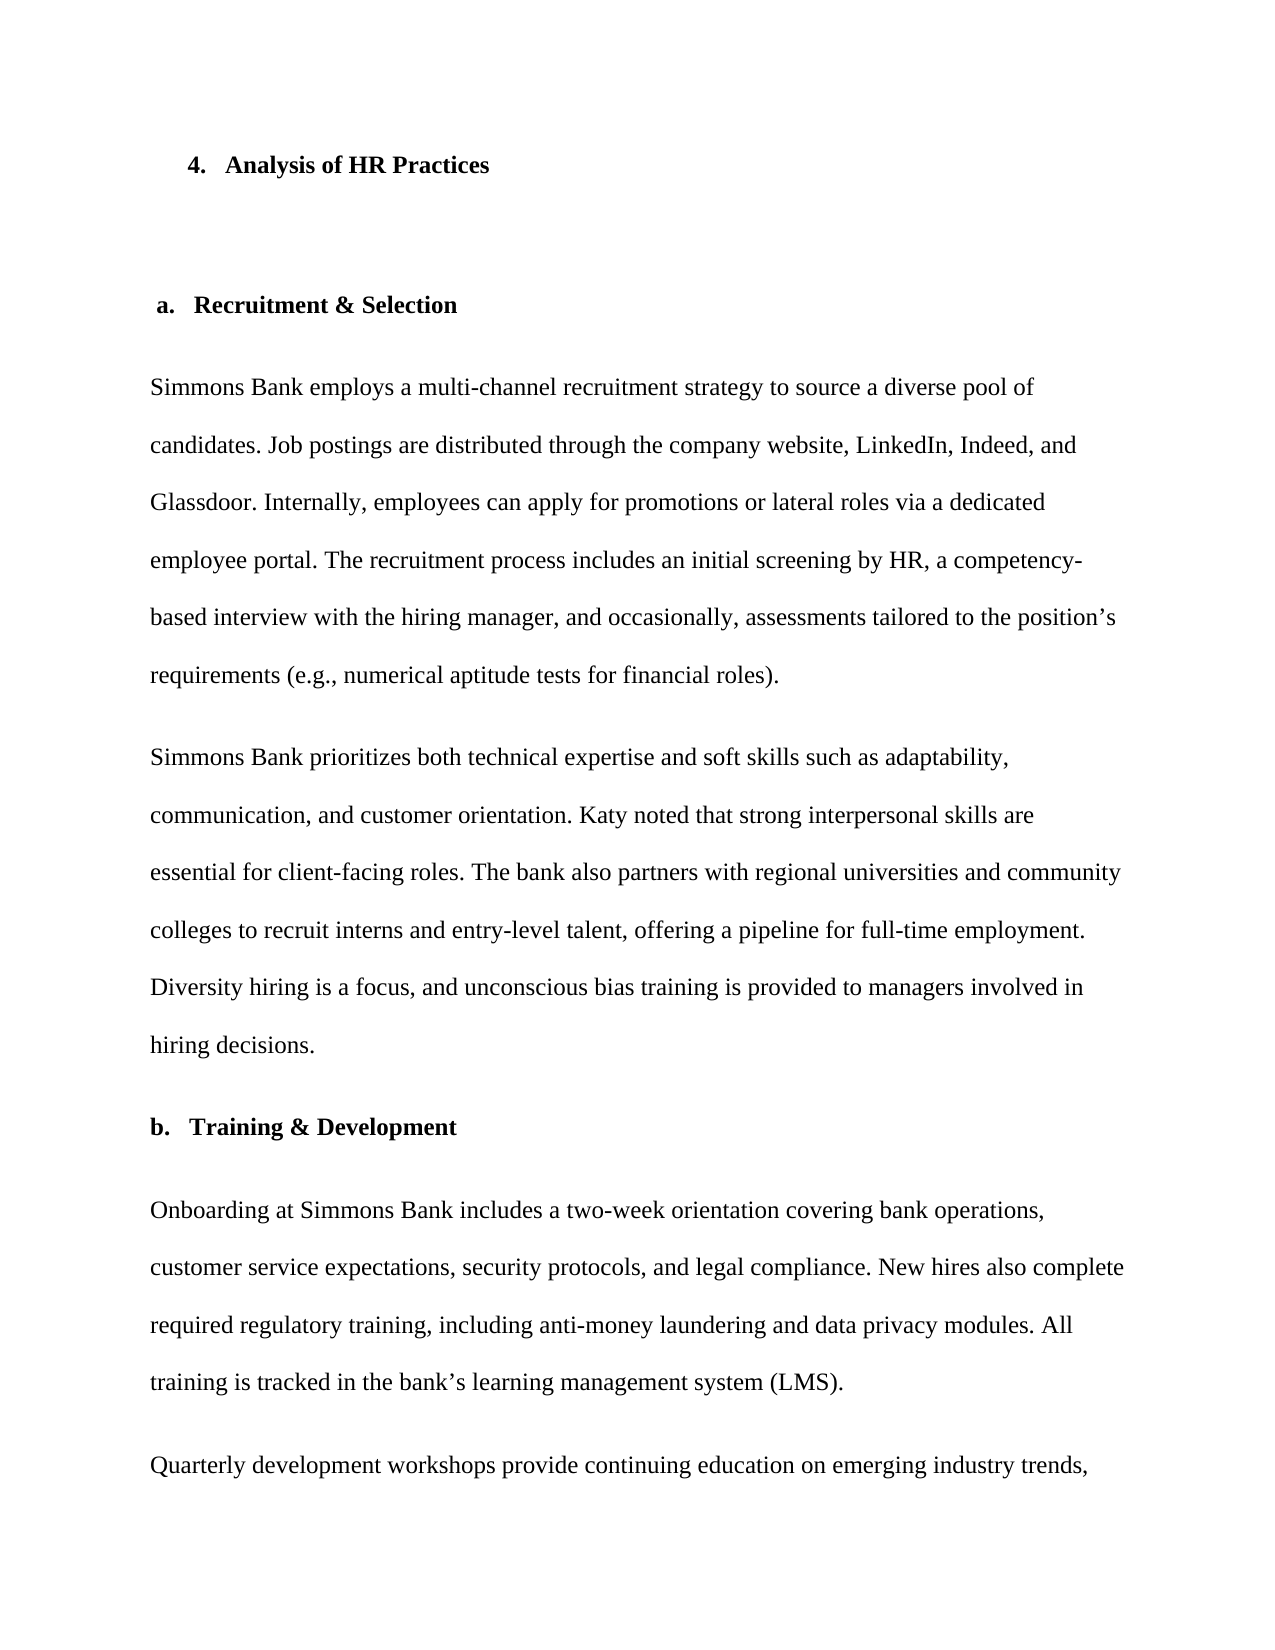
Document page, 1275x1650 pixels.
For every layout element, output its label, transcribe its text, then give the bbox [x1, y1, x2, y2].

text Simmons Bank prioritizes both technical expertise and soft skills such as adaptability, communication, and customer orientation. Katy noted that strong interpersonal skills are essential for client-facing roles. The bank also partners with regional universities and community colleges to recruit interns and entry-level talent, offering a pipeline for full-time employment. Diversity hiring is a focus, and unconscious bias training is provided to managers involved in hiring decisions. [150, 742, 1125, 1059]
text Quarterly development workshops provide continuing education on emerging industry trends, [150, 1450, 1125, 1479]
list Analysis of HR Practices [187, 150, 1125, 236]
text Onboarding at Simmons Bank includes a two-week orientation covering bank operations, customer service expectations, security protocols, and legal compliance. New hires also complete required regulatory training, including anti-money laundering and data privacy modules. All training is tracked in the bank’s learning management system (LMS). [150, 1195, 1125, 1396]
text Simmons Bank employs a multi-channel recruitment strategy to source a diverse pool of candidates. Job postings are distributed through the company website, LinkedIn, Indeed, and Glassdoor. Internally, employees can apply for promotions or lateral roles via a dedicated employee portal. The recruitment process includes an initial screening by HR, a competency-based interview with the hiring manager, and occasionally, assessments tailored to the position’s requirements (e.g., numerical aptitude tests for financial roles). [150, 372, 1125, 689]
text b. Training & Development [150, 1112, 1125, 1141]
text a. Recruitment & Selection [150, 290, 1125, 319]
